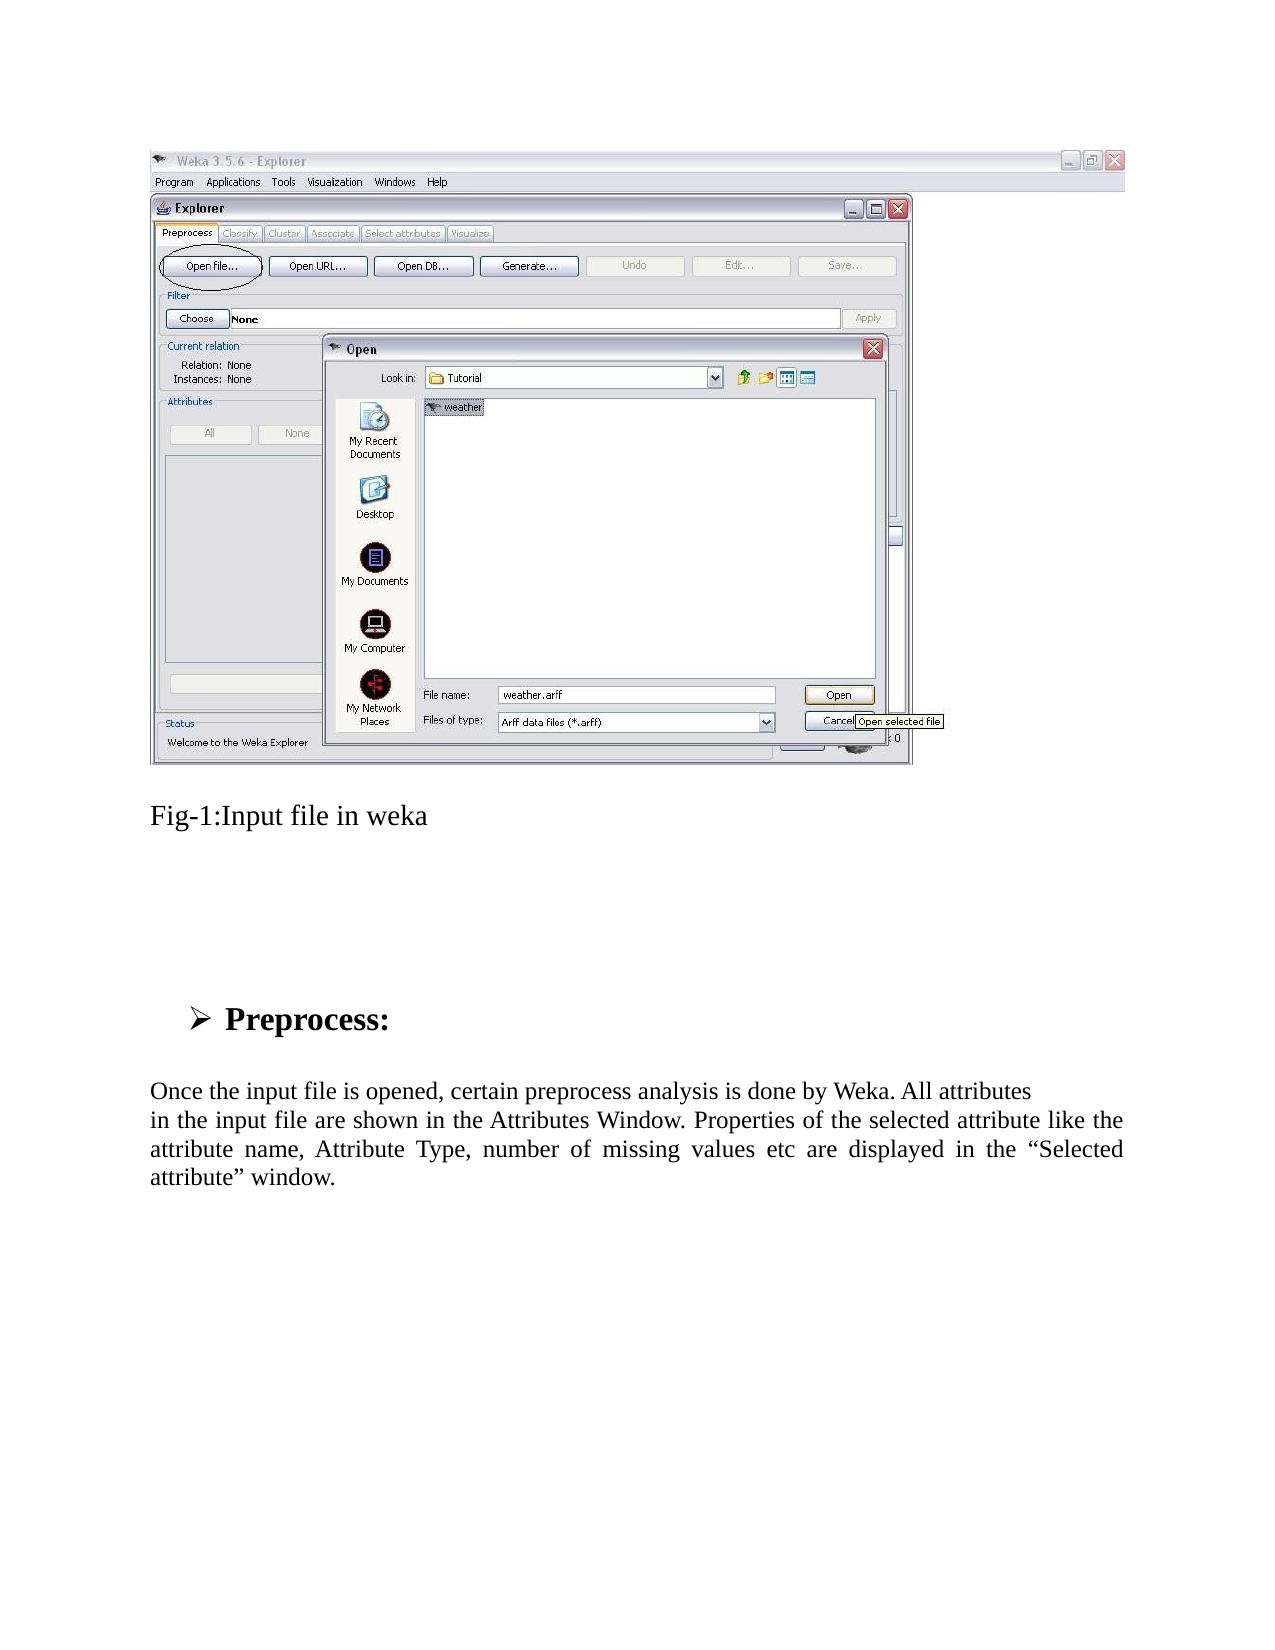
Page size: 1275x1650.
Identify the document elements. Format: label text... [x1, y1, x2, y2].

list Preprocess: [187, 999, 1125, 1038]
text Once the input file is opened, certain preprocess analysis is done by Weka. All attributes [150, 1076, 1125, 1105]
text Fig-1:Input file in weka [150, 798, 1125, 832]
text in the input file are shown in the Attributes Window. Properties of the selected attribute like the attribute name, Attribute Type, number of missing values etc are displayed in the “Selected attribute” window. [150, 1105, 1125, 1191]
